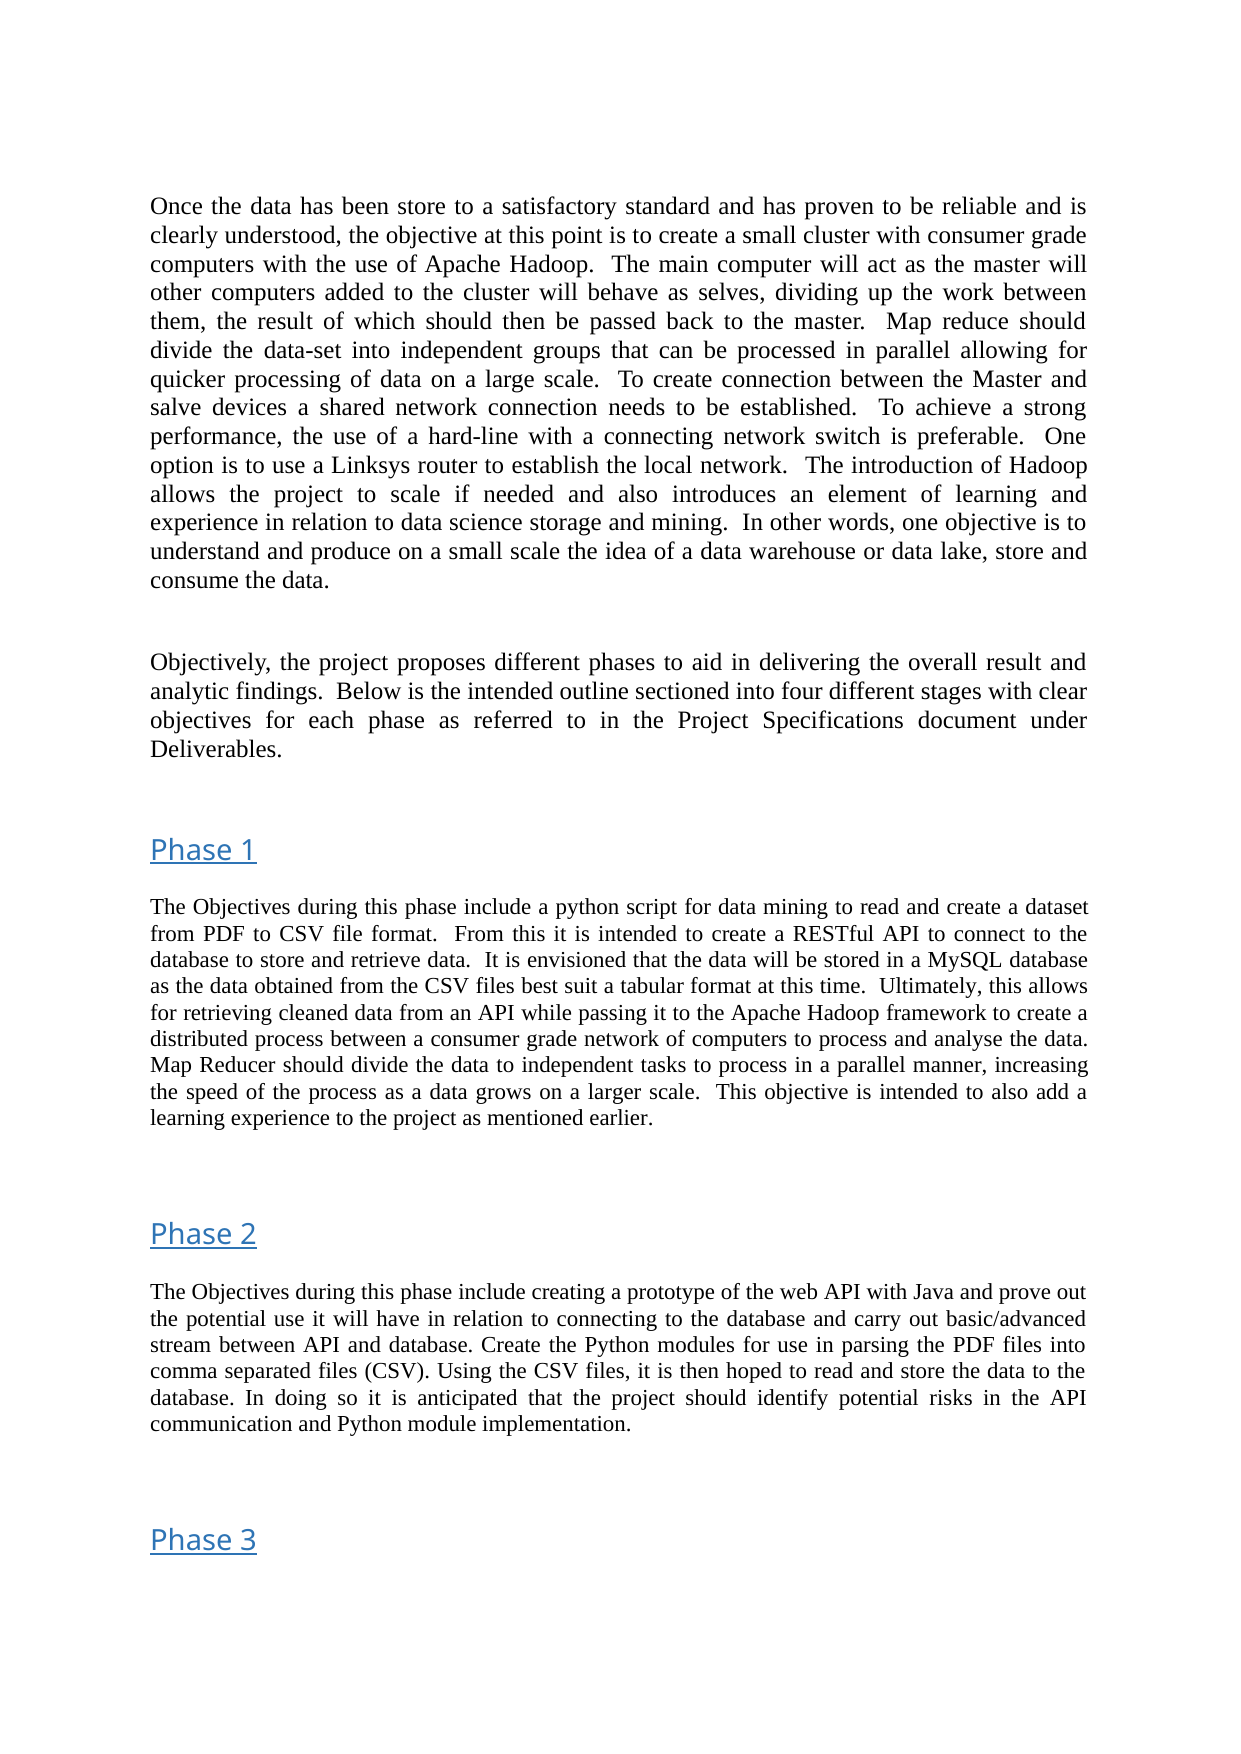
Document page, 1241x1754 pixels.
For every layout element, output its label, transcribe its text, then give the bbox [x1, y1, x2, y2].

title Phase 2 [150, 1213, 1088, 1253]
text Once the data has been store to a satisfactory standard and has proven to be reliable and is clearly understood, the objective at this point is to create a small cluster with consumer grade computers with the use of Apache Hadoop. The main computer will act as the master will other computers added to the cluster will behave as selves, dividing up the work between them, the result of which should then be passed back to the master. Map reduce should divide the data-set into independent groups that can be processed in parallel allowing for quicker processing of data on a large scale. To create connection between the Master and salve devices a shared network connection needs to be established. To achieve a strong performance, the use of a hard-line with a connecting network switch is preferable. One option is to use a Linksys router to establish the local network. The introduction of Hadoop allows the project to scale if needed and also introduces an element of learning and experience in relation to data science storage and mining. In other words, one objective is to understand and produce on a small scale the idea of a data warehouse or data lake, store and consume the data. [150, 191, 1088, 594]
title Phase 1 [150, 829, 1088, 868]
text The Objectives during this phase include a python script for data mining to read and create a dataset from PDF to CSV file format. From this it is intended to create a RESTful API to connect to the database to store and retrieve data. It is envisioned that the data will be stored in a MySQL database as the data obtained from the CSV files best suit a tabular format at this time. Ultimately, this allows for retrieving cleaned data from an API while passing it to the Apache Hadoop framework to create a distributed process between a consumer grade network of computers to process and analyse the data. Map Reducer should divide the data to independent tasks to process in a parallel manner, increasing the speed of the process as a data grows on a larger scale. This objective is intended to also add a learning experience to the project as mentioned earlier. [150, 893, 1090, 1131]
title Phase 3 [150, 1519, 1088, 1559]
text Objectively, the project proposes different phases to aid in delivering the overall result and analytic findings. Below is the intended outline sectioned into four different stages with clear objectives for each phase as referred to in the Project Specifications document under Deliverables. [150, 647, 1088, 762]
text The Objectives during this phase include creating a prototype of the web API with Java and prove out the potential use it will have in relation to connecting to the database and carry out basic/advanced stream between API and database. Create the Python modules for use in parsing the PDF files into comma separated files (CSV). Using the CSV files, it is then hoped to read and store the data to the database. In doing so it is anticipated that the project should identify potential risks in the API communication and Python module implementation. [150, 1278, 1088, 1436]
